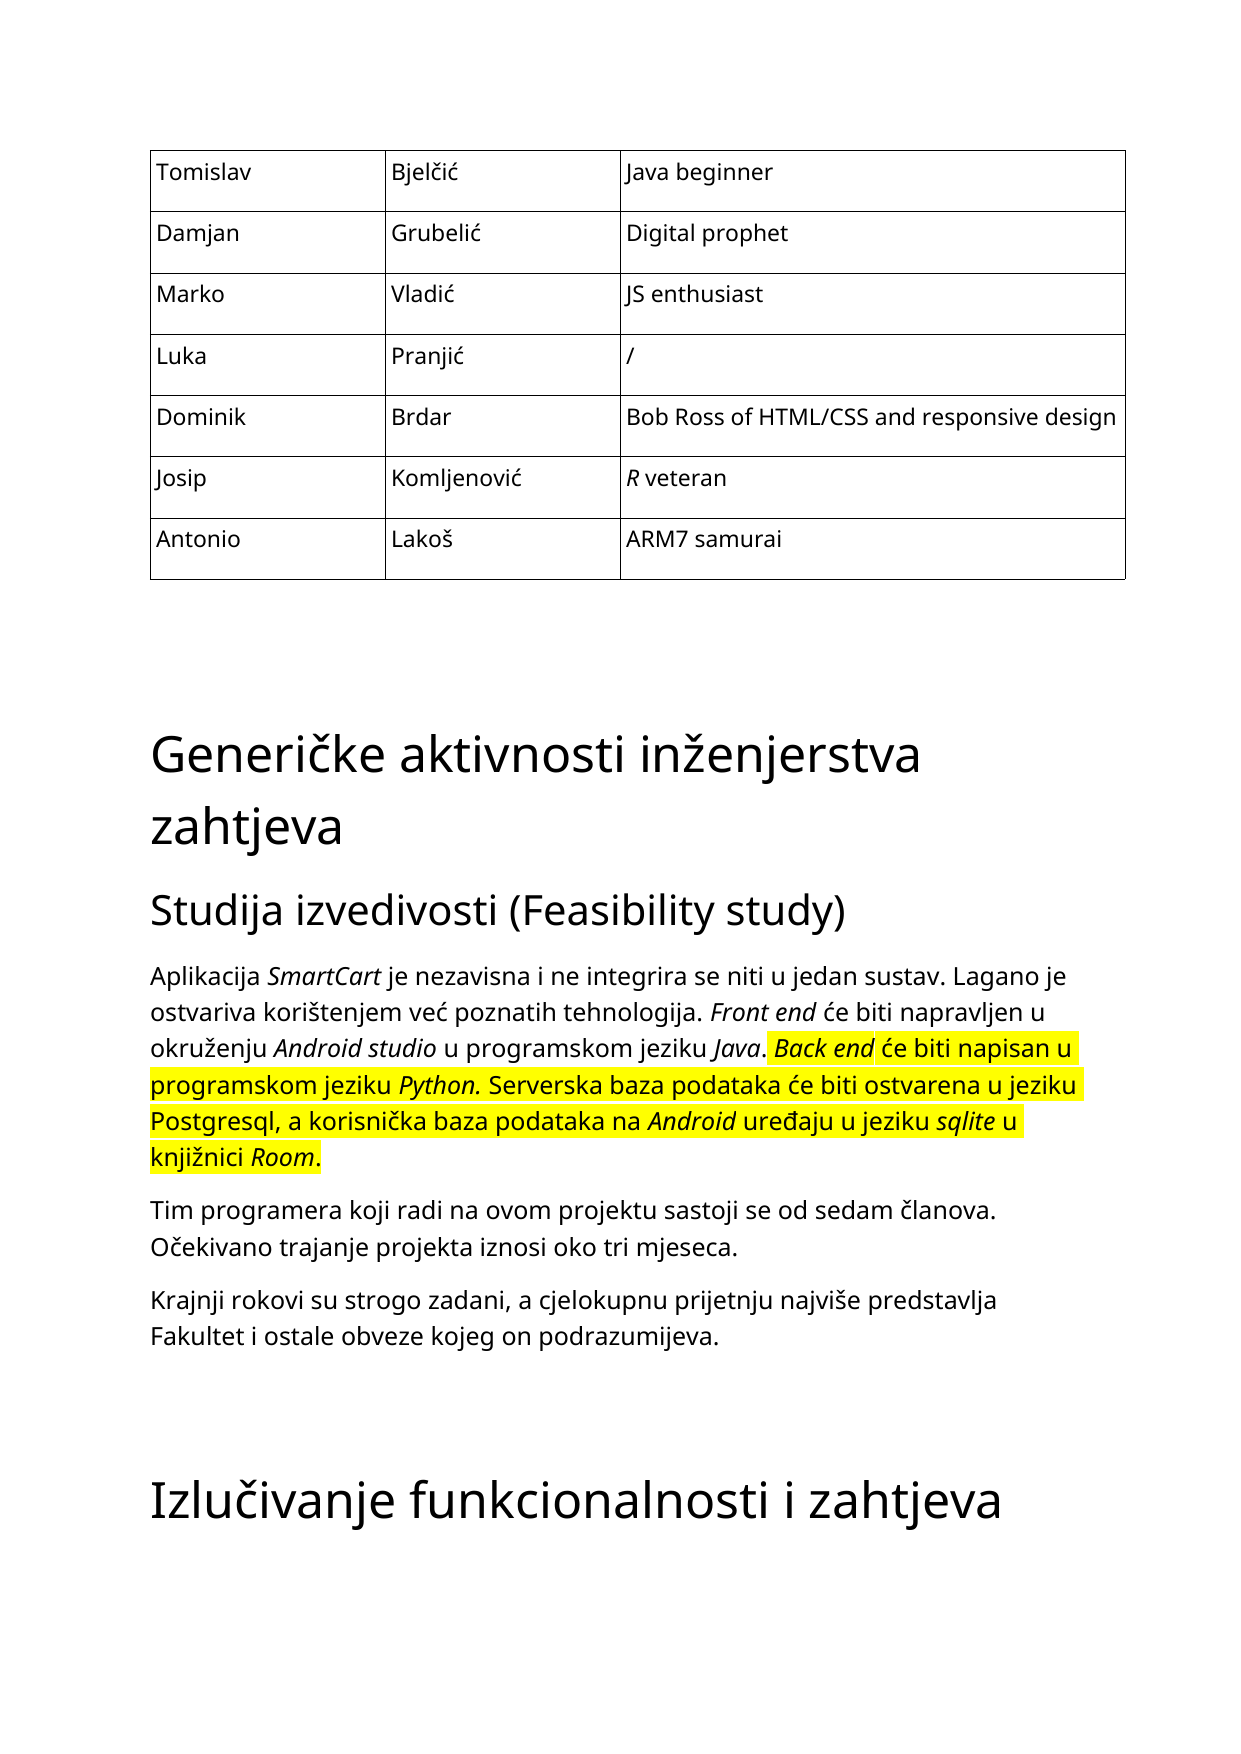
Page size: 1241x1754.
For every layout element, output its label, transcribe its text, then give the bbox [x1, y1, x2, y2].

text Izlučivanje funkcionalnosti i zahtjeva [150, 1465, 1090, 1533]
table_cell Lakoš [386, 519, 620, 579]
table_cell Bjelčić [386, 151, 620, 211]
table_cell Komljenović [386, 457, 620, 517]
table_cell Brdar [386, 396, 620, 456]
table_cell ARM7 samurai [621, 519, 1125, 579]
table_cell R veteran [621, 457, 1125, 517]
table_cell Damjan [151, 212, 385, 272]
table_cell Java beginner [621, 151, 1125, 211]
table_cell Bob Ross of HTML/CSS and responsive design [621, 396, 1125, 456]
table_cell Dominik [151, 396, 385, 456]
text Generičke aktivnosti inženjerstva zahtjeva [150, 718, 1090, 859]
table_cell Grubelić [386, 212, 620, 272]
table_cell Pranjić [386, 335, 620, 395]
text Krajnji rokovi su strogo zadani, a cjelokupnu prijetnju najviše predstavlja Fakultet i ostale obveze kojeg on podrazumijeva. [150, 1282, 1090, 1353]
text Tim programera koji radi na ovom projektu sastoji se od sedam članova. Očekivano trajanje projekta iznosi oko tri mjeseca. [150, 1193, 1090, 1263]
table_cell Tomislav [151, 151, 385, 211]
table_cell Luka [151, 335, 385, 395]
table_cell Vladić [386, 274, 620, 334]
table_cell Josip [151, 457, 385, 517]
text Aplikacija SmartCart je nezavisna i ne integrira se niti u jedan sustav. Lagano je ostvariva korištenjem već poznatih tehnologija. Front end će biti napravljen u okruženju Android studio u programskom jeziku Java. Back end će biti napisan u programskom jeziku Python. Serverska baza podataka će biti ostvarena u jeziku Postgresql, a korisnička baza podataka na Android uređaju u jeziku sqlite u knjižnici Room. [150, 958, 1090, 1174]
table_cell Antonio [151, 519, 385, 579]
table_cell Digital prophet [621, 212, 1125, 272]
table_cell Marko [151, 274, 385, 334]
table_cell / [621, 335, 1125, 395]
text Studija izvedivosti (Feasibility study) [150, 881, 1090, 938]
table_cell JS enthusiast [621, 274, 1125, 334]
